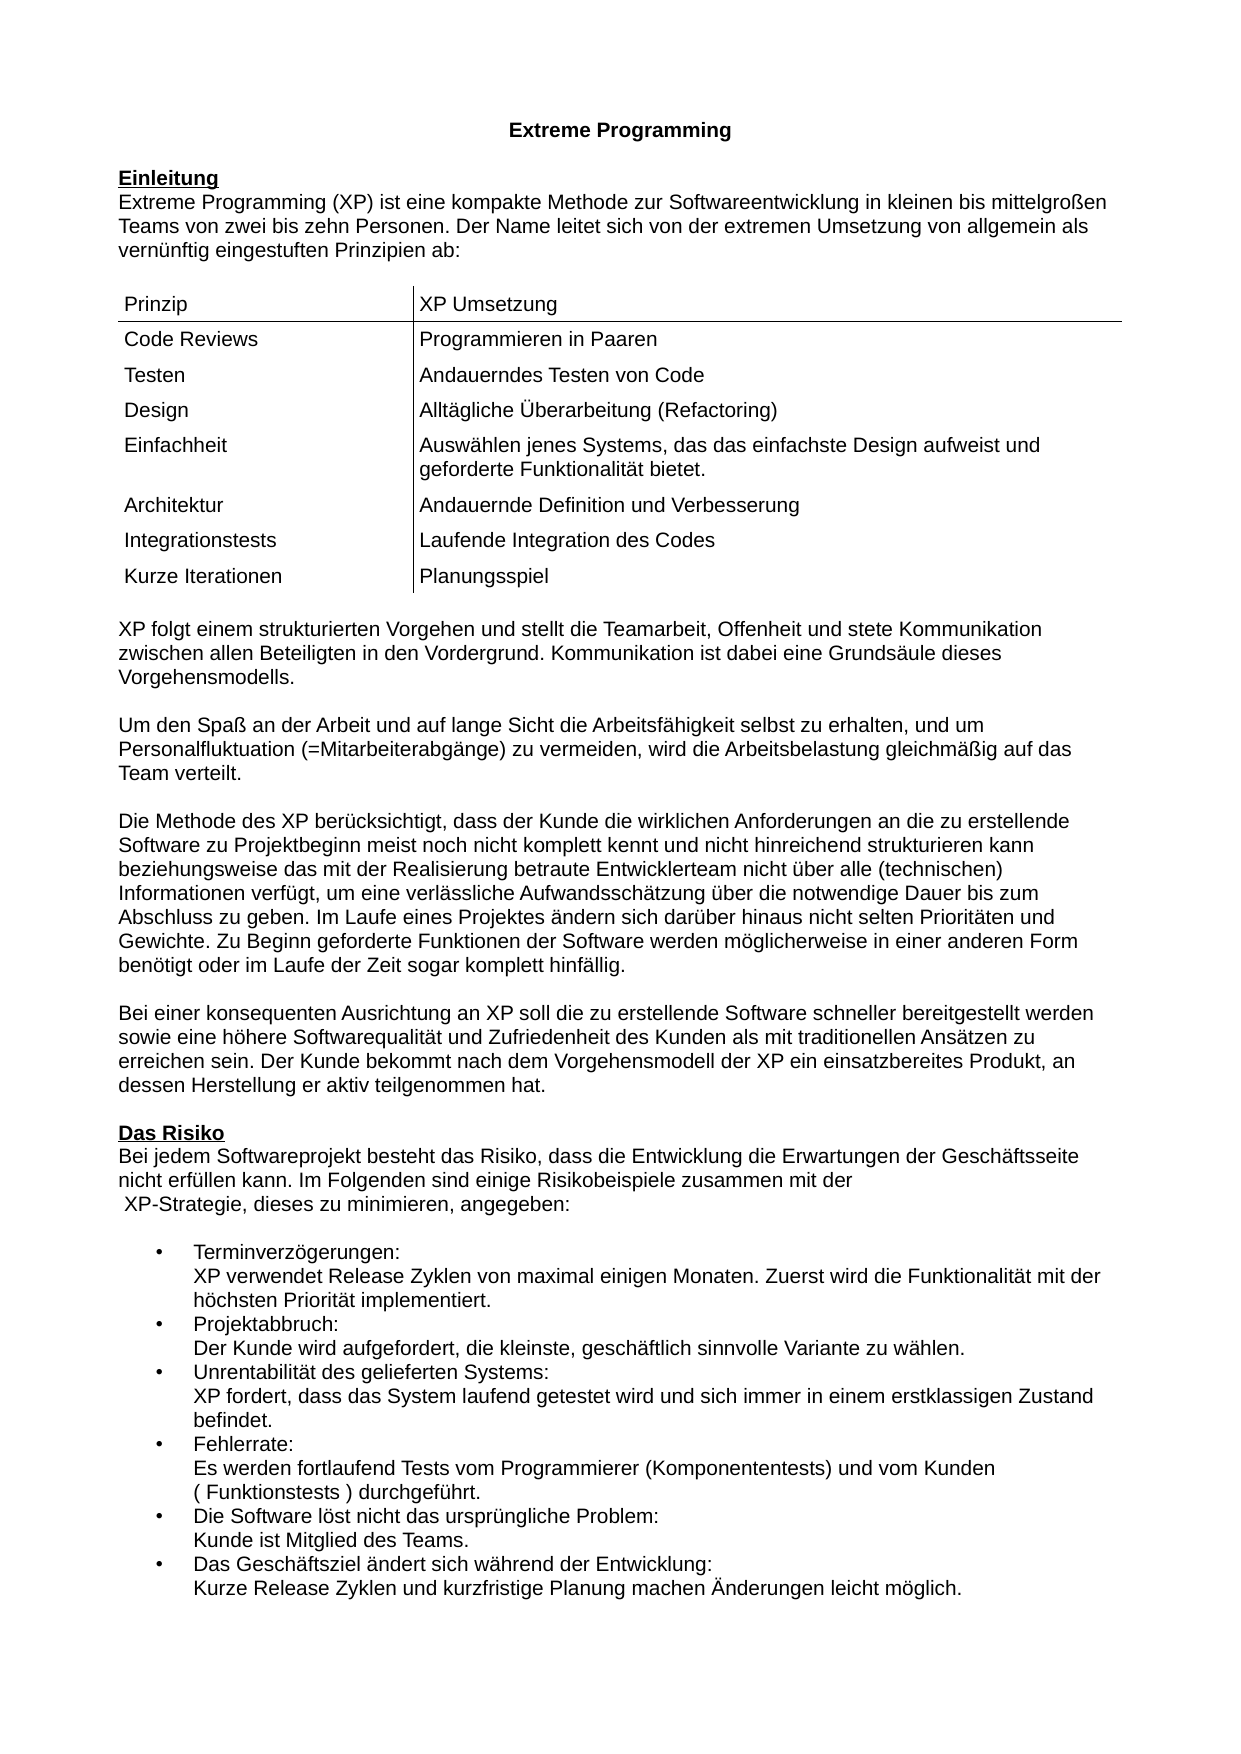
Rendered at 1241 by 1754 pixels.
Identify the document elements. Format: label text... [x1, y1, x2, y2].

subtitle Das Risiko [118, 1120, 1122, 1144]
text Um den Spaß an der Arbeit und auf lange Sicht die Arbeitsfähigkeit selbst zu erhalten, und um Personalfluktuation (=Mitarbeiterabgänge) zu vermeiden, wird die Arbeitsbelastung gleichmäßig auf das Team verteilt. [118, 713, 1122, 809]
text Extreme Programming (XP) ist eine kompakte Methode zur Softwareentwicklung in kleinen bis mittelgroßen Teams von zwei bis zehn Personen. Der Name leitet sich von der extremen Umsetzung von allgemein als vernünftig eingestuften Prinzipien ab: [118, 190, 1122, 262]
table_cell Einfachheit [118, 428, 413, 487]
table_cell Kurze Iterationen [118, 558, 413, 593]
table_cell Andauernde Definition und Verbesserung [414, 487, 1122, 522]
table_cell Code Reviews [118, 322, 413, 357]
text Bei jedem Softwareprojekt besteht das Risiko, dass die Entwicklung die Erwartungen der Geschäftsseite nicht erfüllen kann. Im Folgenden sind einige Risikobeispiele zusammen mit der [118, 1144, 1122, 1192]
table_cell Planungsspiel [414, 558, 1122, 593]
table_header Prinzip [118, 286, 413, 321]
list Unrentabilität des gelieferten Systems: XP fordert, dass das System laufend getestet wird und sich immer in einem erstklassigen Zustand befindet. [156, 1360, 1122, 1432]
table_cell Architektur [118, 487, 413, 522]
list Die Software löst nicht das ursprüngliche Problem: Kunde ist Mitglied des Teams. [156, 1504, 1122, 1552]
list Fehlerrate: Es werden fortlaufend Tests vom Programmierer (Komponententests) und vom Kunden ( Funktionstests ) durchgeführt. [156, 1432, 1122, 1504]
table_cell Integrationstests [118, 523, 413, 558]
subtitle Einleitung [118, 166, 1122, 190]
list Terminverzögerungen: XP verwendet Release Zyklen von maximal einigen Monaten. Zuerst wird die Funktionalität mit der höchsten Priorität implementiert. [156, 1240, 1122, 1312]
table_cell Laufende Integration des Codes [414, 523, 1122, 558]
text Bei einer konsequenten Ausrichtung an XP soll die zu erstellende Software schneller bereitgestellt werden sowie eine höhere Softwarequalität und Zufriedenheit des Kunden als mit traditionellen Ansätzen zu erreichen sein. Der Kunde bekommt nach dem Vorgehensmodell der XP ein einsatzbereites Produkt, an dessen Herstellung er aktiv teilgenommen hat. [118, 1001, 1122, 1096]
text XP-Strategie, dieses zu minimieren, angegeben: [118, 1192, 1122, 1216]
table_cell Andauerndes Testen von Code [414, 357, 1122, 392]
list Projektabbruch: Der Kunde wird aufgefordert, die kleinste, geschäftlich sinnvolle Variante zu wählen. [156, 1312, 1122, 1360]
table_cell Programmieren in Paaren [414, 322, 1122, 357]
text Die Methode des XP berücksichtigt, dass der Kunde die wirklichen Anforderungen an die zu erstellende Software zu Projektbeginn meist noch nicht komplett kennt und nicht hinreichend strukturieren kann beziehungsweise das mit der Realisierung betraute Entwicklerteam nicht über alle (technischen) Informationen verfügt, um eine verlässliche Aufwandsschätzung über die notwendige Dauer bis zum Abschluss zu geben. Im Laufe eines Projektes ändern sich darüber hinaus nicht selten Prioritäten und Gewichte. Zu Beginn geforderte Funktionen der Software werden möglicherweise in einer anderen Form benötigt oder im Laufe der Zeit sogar komplett hinfällig. [118, 809, 1122, 977]
table_header XP Umsetzung [414, 286, 1122, 321]
list Das Geschäftsziel ändert sich während der Entwicklung: Kurze Release Zyklen und kurzfristige Planung machen Änderungen leicht möglich. [156, 1552, 1122, 1600]
table_cell Design [118, 392, 413, 428]
table_cell Testen [118, 357, 413, 392]
table_cell Auswählen jenes Systems, das das einfachste Design aufweist und geforderte Funktionalität bietet. [414, 428, 1122, 487]
table_cell Alltägliche Überarbeitung (Refactoring) [414, 392, 1122, 428]
text Extreme Programming [118, 118, 1122, 142]
text XP folgt einem strukturierten Vorgehen und stellt die Teamarbeit, Offenheit und stete Kommunikation zwischen allen Beteiligten in den Vordergrund. Kommunikation ist dabei eine Grundsäule dieses Vorgehensmodells. [118, 617, 1122, 689]
